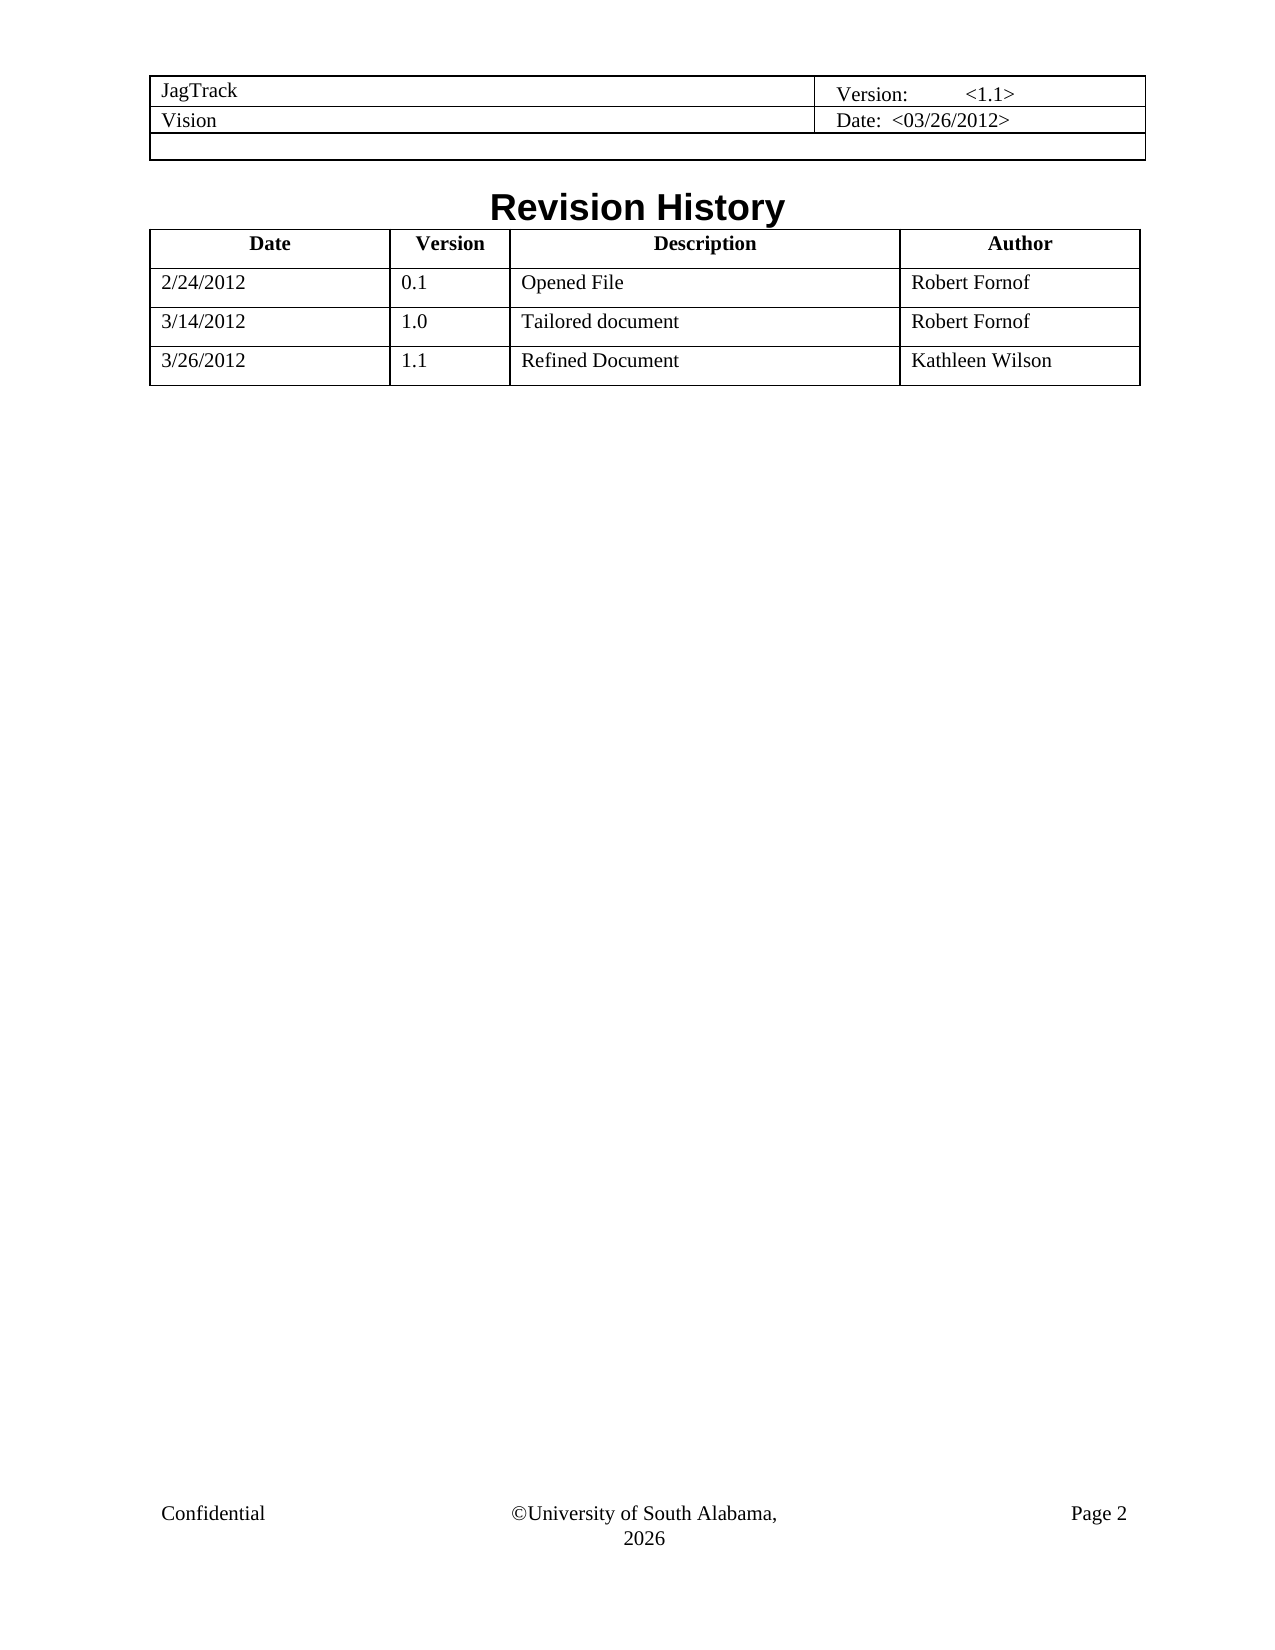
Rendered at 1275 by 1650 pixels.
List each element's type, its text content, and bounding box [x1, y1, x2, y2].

table_cell Robert Fornof [901, 308, 1139, 346]
table_cell Tailored document [511, 308, 899, 346]
table_cell 0.1 [391, 269, 509, 307]
table_cell 2/24/2012 [151, 269, 389, 307]
table_header Version [391, 230, 509, 268]
table_header Date [151, 230, 389, 268]
table_cell Robert Fornof [901, 269, 1139, 307]
table_header Author [901, 230, 1139, 268]
title Revision History [150, 185, 1125, 228]
table_cell 3/26/2012 [151, 347, 389, 385]
table_header Description [511, 230, 899, 268]
table_cell Kathleen Wilson [901, 347, 1139, 385]
table_cell 3/14/2012 [151, 308, 389, 346]
table_cell 1.0 [391, 308, 509, 346]
table_cell 1.1 [391, 347, 509, 385]
table_cell Refined Document [511, 347, 899, 385]
table_cell Opened File [511, 269, 899, 307]
